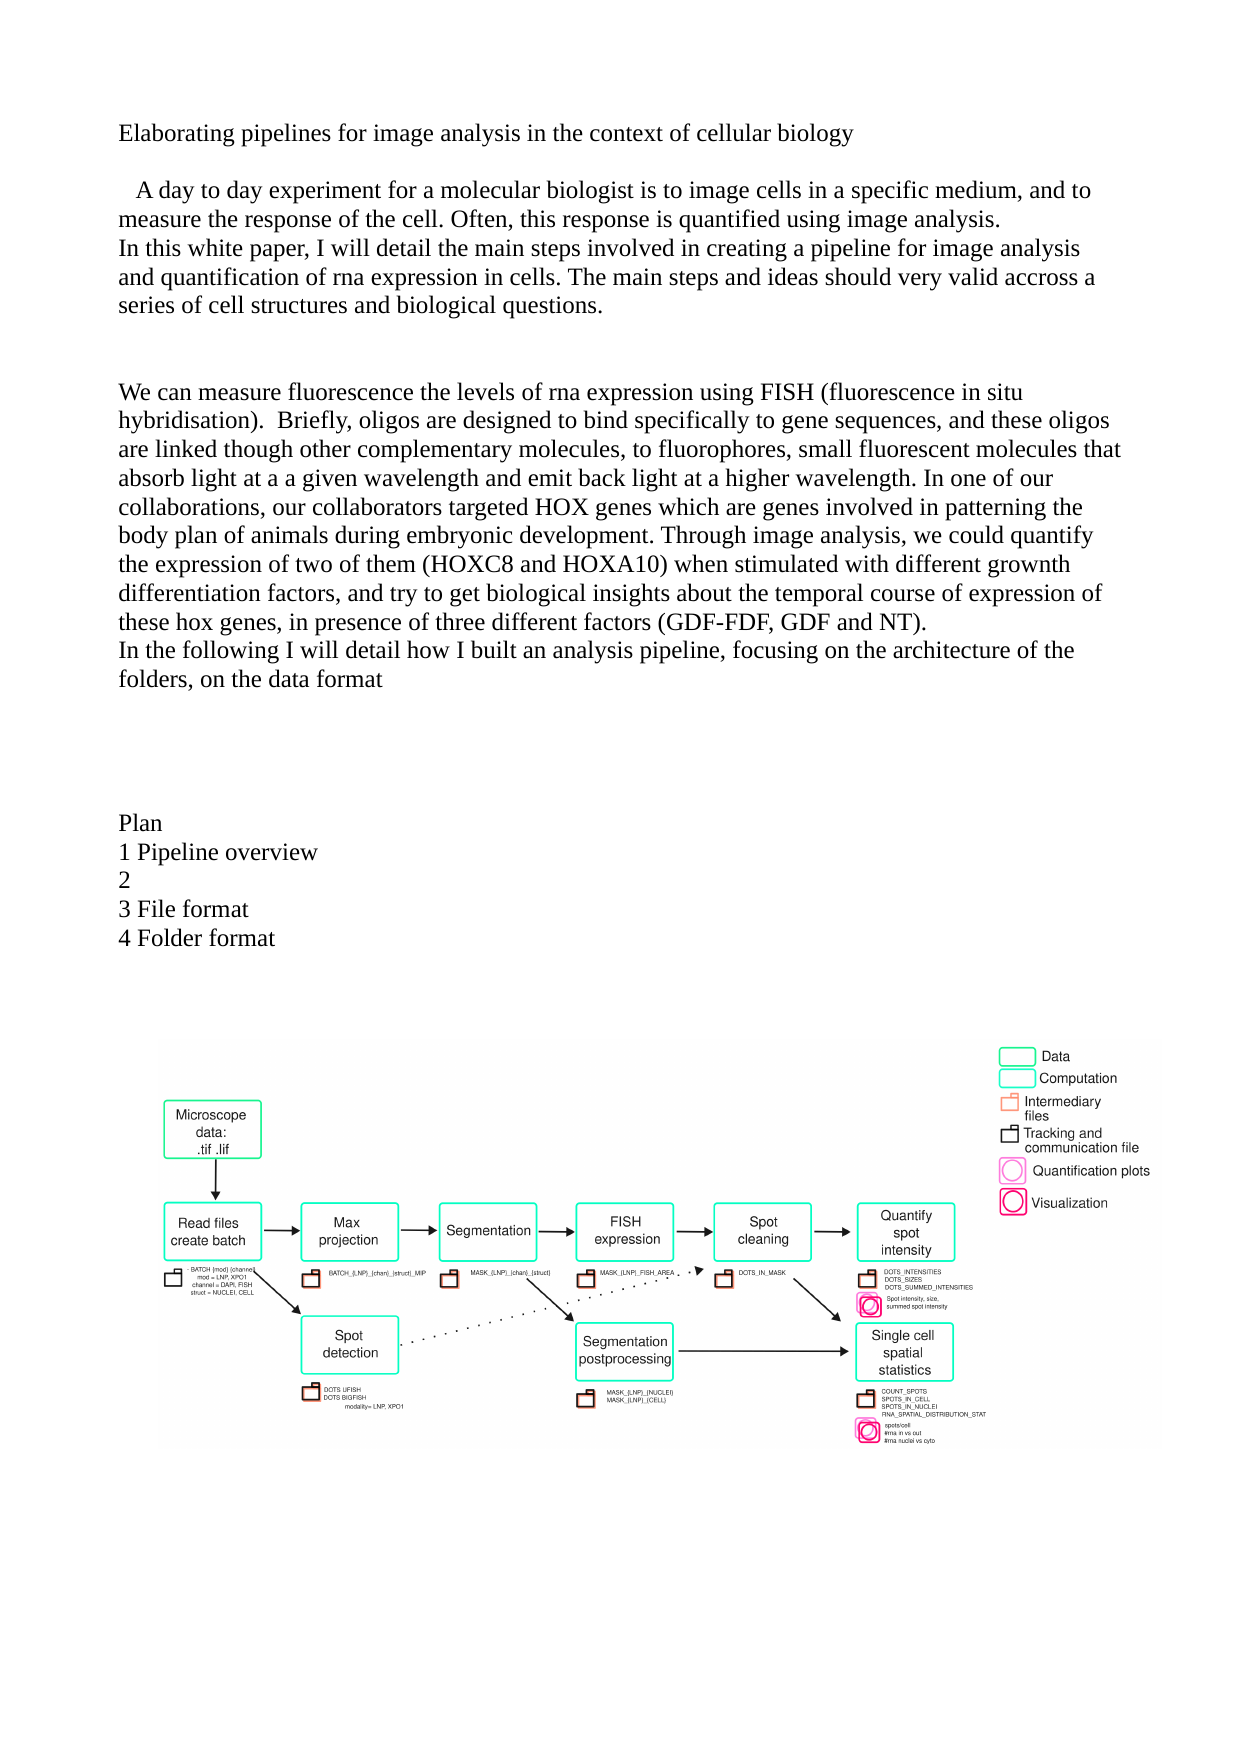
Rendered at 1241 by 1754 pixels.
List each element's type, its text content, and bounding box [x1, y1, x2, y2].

text 1 Pipeline overview [118, 837, 1122, 866]
text 4 Folder format [118, 923, 1122, 952]
text In the following I will detail how I built an analysis pipeline, focusing on the architecture of the folders, on the data format [118, 636, 1122, 693]
text Elaborating pipelines for image analysis in the context of cellular biology [118, 118, 1122, 147]
text 3 File format [118, 894, 1122, 923]
text We can measure fluorescence the levels of rna expression using FISH (fluorescence in situ hybridisation). Briefly, oligos are designed to bind specifically to gene sequences, and these oligos are linked though other complementary molecules, to fluorophores, small fluorescent molecules that absorb light at a a given wavelength and emit back light at a higher wavelength. In one of our collaborations, our collaborators targeted HOX genes which are genes involved in patterning the body plan of animals during embryonic development. Through image analysis, we could quantify the expression of two of them (HOXC8 and HOXA10) when stimulated with different grownth differentiation factors, and try to get biological insights about the temporal course of expression of these hox genes, in presence of three different factors (GDF-FDF, GDF and NT). [118, 377, 1122, 636]
text A day to day experiment for a molecular biologist is to image cells in a specific medium, and to measure the response of the cell. Often, this response is quantified using image analysis. [118, 176, 1122, 233]
picture [158, 1039, 1163, 1449]
text 2 [118, 866, 1122, 894]
text Plan [118, 808, 1122, 837]
text In this white paper, I will detail the main steps involved in creating a pipeline for image analysis and quantification of rna expression in cells. The main steps and ideas should very valid accross a series of cell structures and biological questions. [118, 233, 1122, 319]
